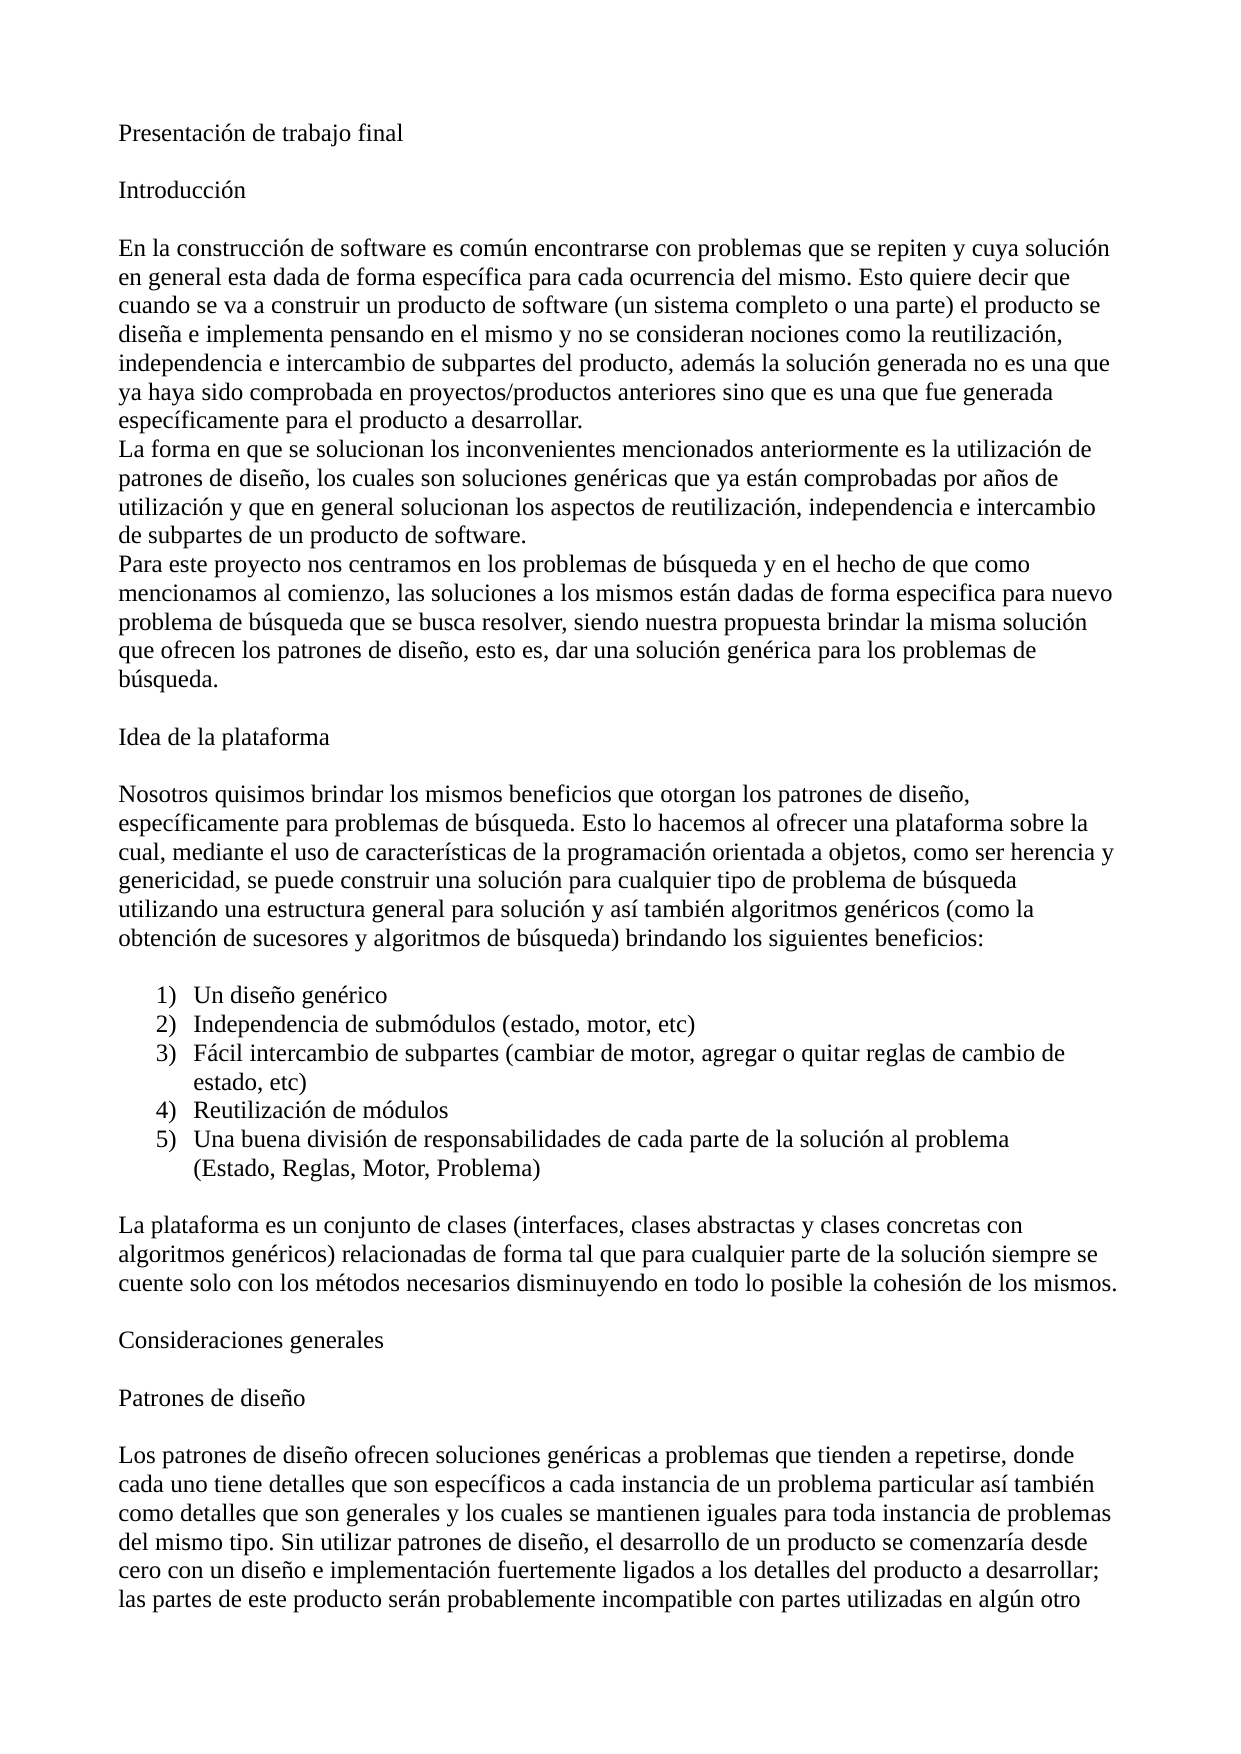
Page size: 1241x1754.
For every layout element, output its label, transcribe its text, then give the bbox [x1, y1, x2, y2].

text Introducción [118, 176, 1122, 204]
list Independencia de submódulos (estado, motor, etc) [156, 1009, 1122, 1038]
text Los patrones de diseño ofrecen soluciones genéricas a problemas que tienden a repetirse, donde cada uno tiene detalles que son específicos a cada instancia de un problema particular así también como detalles que son generales y los cuales se mantienen iguales para toda instancia de problemas del mismo tipo. Sin utilizar patrones de diseño, el desarrollo de un producto se comenzaría desde cero con un diseño e implementación fuertemente ligados a los detalles del producto a desarrollar; las partes de este producto serán probablemente incompatible con partes utilizadas en algún otro [118, 1441, 1122, 1613]
text Consideraciones generales [118, 1326, 1122, 1354]
text Presentación de trabajo final [118, 118, 1122, 147]
text Idea de la plataforma [118, 722, 1122, 751]
text Patrones de diseño [118, 1383, 1122, 1412]
text Nosotros quisimos brindar los mismos beneficios que otorgan los patrones de diseño, específicamente para problemas de búsqueda. Esto lo hacemos al ofrecer una plataforma sobre la cual, mediante el uso de características de la programación orientada a objetos, como ser herencia y genericidad, se puede construir una solución para cualquier tipo de problema de búsqueda utilizando una estructura general para solución y así también algoritmos genéricos (como la obtención de sucesores y algoritmos de búsqueda) brindando los siguientes beneficios: [118, 779, 1122, 952]
list Un diseño genérico [156, 981, 1122, 1009]
list Reutilización de módulos [156, 1096, 1122, 1124]
text La forma en que se solucionan los inconvenientes mencionados anteriormente es la utilización de patrones de diseño, los cuales son soluciones genéricas que ya están comprobadas por años de utilización y que en general solucionan los aspectos de reutilización, independencia e intercambio de subpartes de un producto de software. [118, 434, 1122, 549]
list (Estado, Reglas, Motor, Problema) [156, 1153, 1122, 1182]
text Para este proyecto nos centramos en los problemas de búsqueda y en el hecho de que como mencionamos al comienzo, las soluciones a los mismos están dadas de forma especifica para nuevo problema de búsqueda que se busca resolver, siendo nuestra propuesta brindar la misma solución que ofrecen los patrones de diseño, esto es, dar una solución genérica para los problemas de búsqueda. [118, 549, 1122, 693]
list Una buena división de responsabilidades de cada parte de la solución al problema [156, 1124, 1122, 1153]
text En la construcción de software es común encontrarse con problemas que se repiten y cuya solución en general esta dada de forma específica para cada ocurrencia del mismo. Esto quiere decir que cuando se va a construir un producto de software (un sistema completo o una parte) el producto se diseña e implementa pensando en el mismo y no se consideran nociones como la reutilización, independencia e intercambio de subpartes del producto, además la solución generada no es una que ya haya sido comprobada en proyectos/productos anteriores sino que es una que fue generada específicamente para el producto a desarrollar. [118, 233, 1122, 434]
text La plataforma es un conjunto de clases (interfaces, clases abstractas y clases concretas con algoritmos genéricos) relacionadas de forma tal que para cualquier parte de la solución siempre se cuente solo con los métodos necesarios disminuyendo en todo lo posible la cohesión de los mismos. [118, 1211, 1122, 1297]
list Fácil intercambio de subpartes (cambiar de motor, agregar o quitar reglas de cambio de estado, etc) [156, 1038, 1122, 1096]
